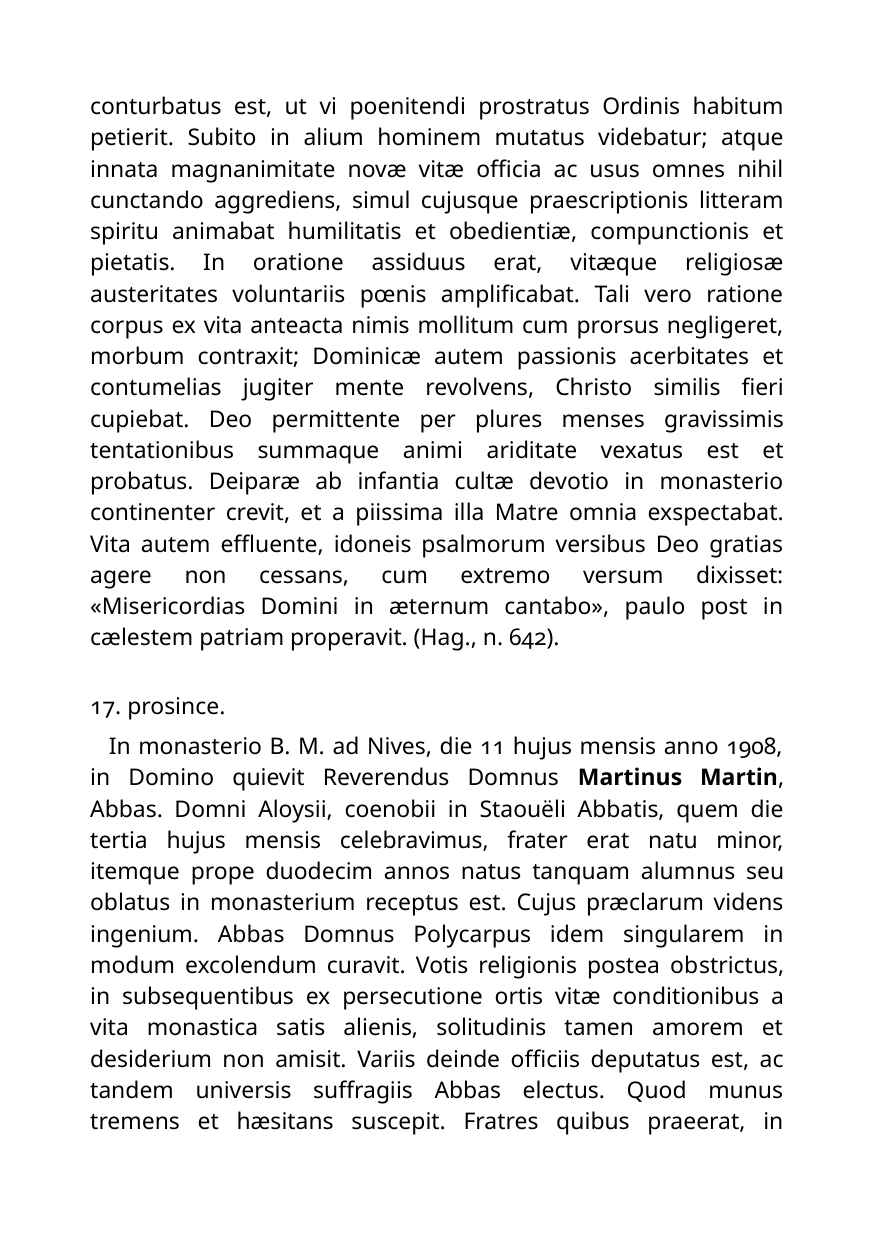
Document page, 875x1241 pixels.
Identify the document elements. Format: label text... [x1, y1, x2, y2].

text 17. prosince. [90, 690, 784, 721]
text In monasterio B. M. ad Nives, die 11 hujus mensis anno 1908, in Domino quievit Reverendus Domnus Martinus Martin, Abbas. Domni Aloysii, coenobii in Staouëli Abbatis, quem die tertia hujus mensis celebravimus, frater erat natu minor, itemque prope duodecim annos natus tanquam alum­nus seu oblatus in monasterium receptus est. Cujus præclarum videns ingenium. Abbas Domnus Polycarpus idem singularem in modum excolendum curavit. Votis religionis postea ob­strictus, in subsequentibus ex persecutione ortis vitæ con­ditionibus a vita monastica satis alienis, solitudinis tamen amorem et desiderium non amisit. Variis deinde officiis deputatus est, ac tandem universis suffragiis Abbas electus. Quod munus tremens et hæsitans suscepit. Fratres quibus praeerat, in [90, 730, 784, 1136]
text conturbatus est, ut vi poenitendi prostratus Ordinis habitum petierit. Subito in alium hominem mutatus videbatur; atque innata magnanimitate novæ vitæ officia ac usus omnes nihil cunctando aggrediens, simul cujusque praescriptionis litteram spiritu animabat humilitatis et obedientiæ, compunctionis et pietatis. In oratione assiduus erat, vitæque religiosæ austeritates voluntariis pœnis amplificabat. Tali vero ratione corpus ex vita anteacta nimis mollitum cum prorsus negligeret, morbum contraxit; Dominicæ autem passionis acerbitates et contumelias jugiter mente revolvens, Christo similis fieri cupiebat. Deo permittente per plures menses gravissimis tentationibus summaque animi ariditate vexatus est et probatus. Deiparæ ab infantia cultæ devotio in monasterio continenter crevit, et a piissima illa Matre omnia exspectabat. Vita autem effluente, idoneis psalmorum versibus Deo gratias agere non cessans, cum extremo versum dixisset: «Misericordias Domini in æternum cantabo», paulo post in cælestem patriam properavit. (Hag., n. 642). [90, 90, 784, 652]
